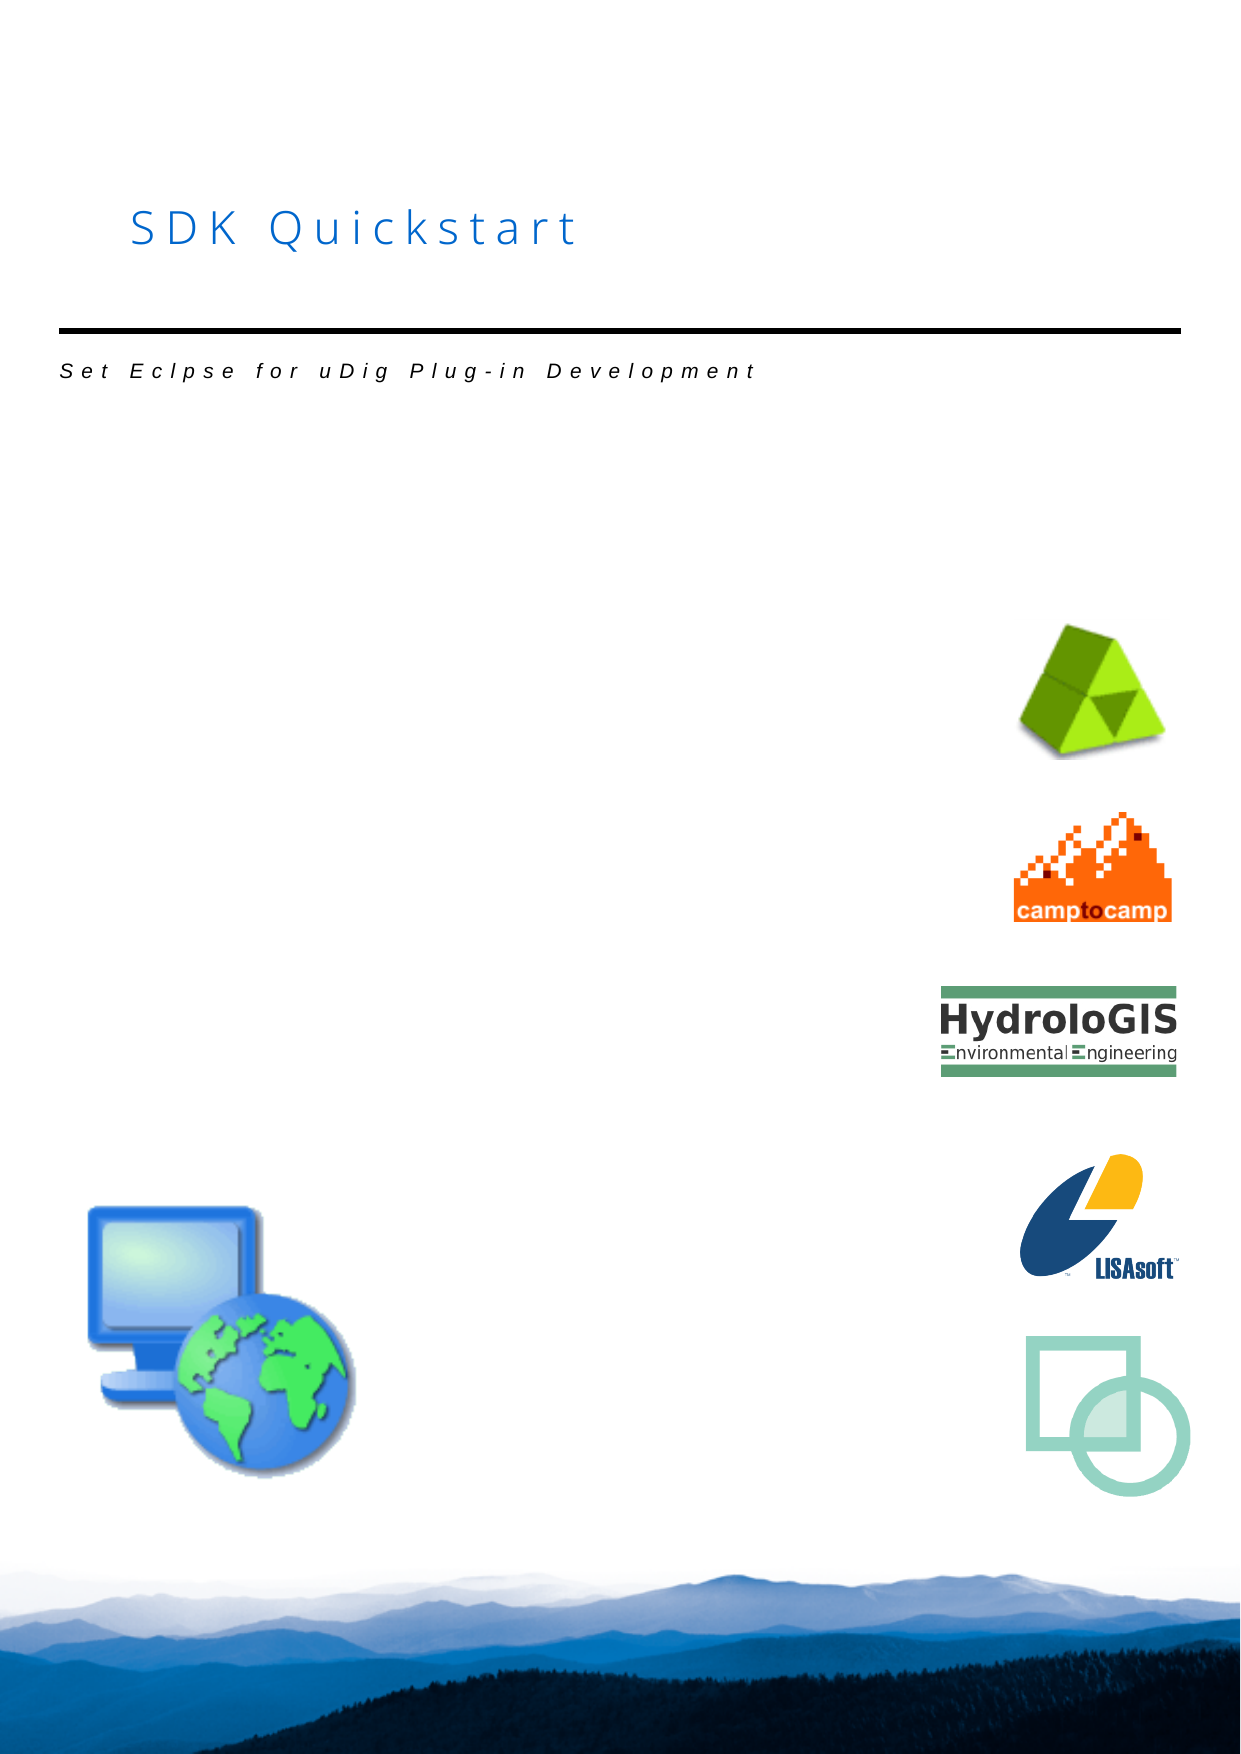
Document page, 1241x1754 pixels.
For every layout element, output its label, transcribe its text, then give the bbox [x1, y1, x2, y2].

picture [86, 1204, 361, 1488]
picture [940, 985, 1177, 1078]
picture [1025, 1336, 1191, 1497]
subtitle Set Eclpse for uDig Plug-in Development [59, 358, 1181, 382]
title SDK Quickstart [59, 124, 1181, 328]
picture [1013, 812, 1172, 922]
picture [0, 1510, 1241, 1754]
picture [1020, 1154, 1179, 1279]
picture [1013, 618, 1170, 760]
